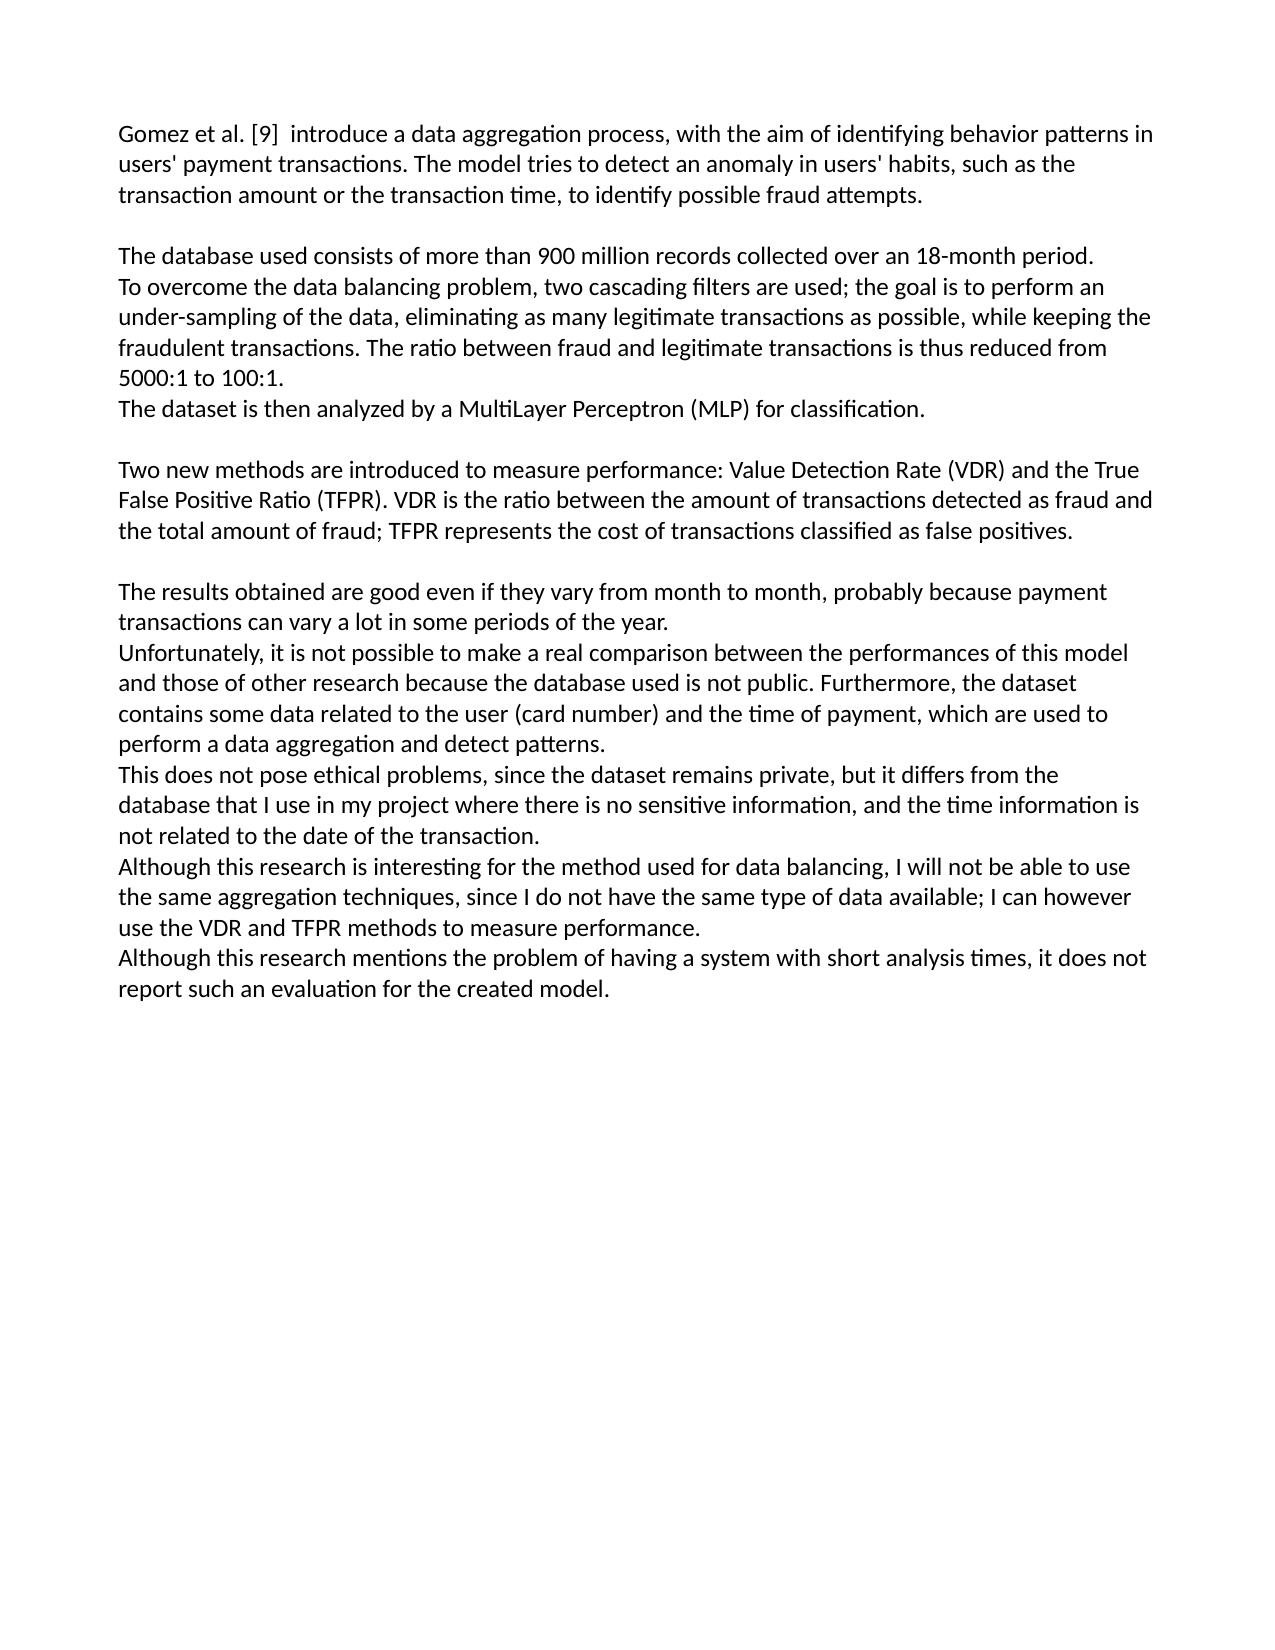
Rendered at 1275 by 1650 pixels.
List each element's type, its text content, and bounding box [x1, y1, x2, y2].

text Two new methods are introduced to measure performance: Value Detection Rate (VDR) and the True False Positive Ratio (TFPR). VDR is the ratio between the amount of transactions detected as fraud and the total amount of fraud; TFPR represents the cost of transactions classified as false positives. [118, 454, 1157, 545]
text Although this research mentions the problem of having a system with short analysis times, it does not report such an evaluation for the created model. [118, 942, 1157, 1003]
text The dataset is then analyzed by a MultiLayer Perceptron (MLP) for classification. [118, 393, 1157, 423]
text The database used consists of more than 900 million records collected over an 18-month period. [118, 240, 1157, 271]
text To overcome the data balancing problem, two cascading filters are used; the goal is to perform an under-sampling of the data, eliminating as many legitimate transactions as possible, while keeping the fraudulent transactions. The ratio between fraud and legitimate transactions is thus reduced from 5000:1 to 100:1. [118, 271, 1157, 393]
text Although this research is interesting for the method used for data balancing, I will not be able to use the same aggregation techniques, since I do not have the same type of data available; I can however use the VDR and TFPR methods to measure performance. [118, 851, 1157, 942]
text The results obtained are good even if they vary from month to month, probably because payment transactions can vary a lot in some periods of the year. [118, 576, 1157, 637]
text This does not pose ethical problems, since the dataset remains private, but it differs from the database that I use in my project where there is no sensitive information, and the time information is not related to the date of the transaction. [118, 759, 1157, 851]
text Unfortunately, it is not possible to make a real comparison between the performances of this model and those of other research because the database used is not public. Furthermore, the dataset contains some data related to the user (card number) and the time of payment, which are used to perform a data aggregation and detect patterns. [118, 637, 1157, 759]
text Gomez et al. [9] introduce a data aggregation process, with the aim of identifying behavior patterns in users' payment transactions. The model tries to detect an anomaly in users' habits, such as the transaction amount or the transaction time, to identify possible fraud attempts. [118, 118, 1157, 210]
